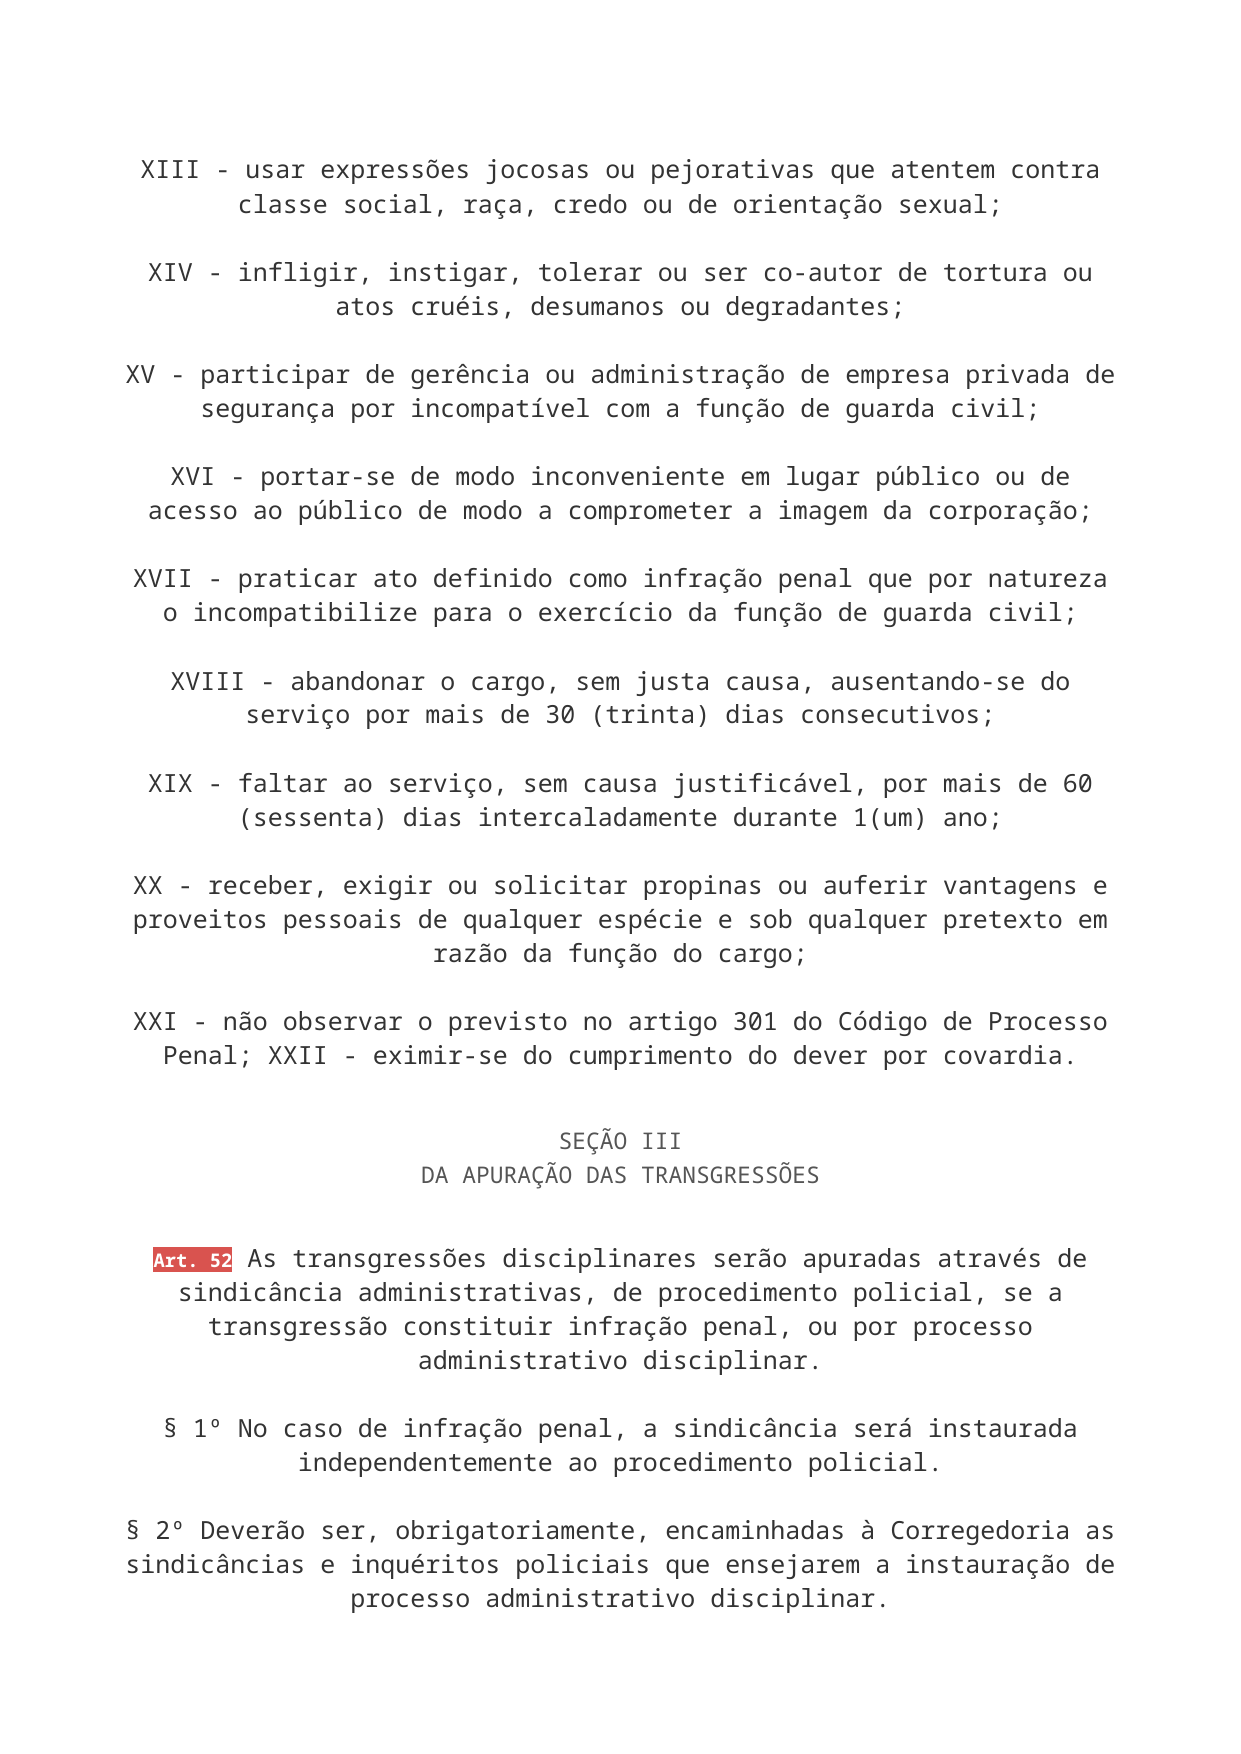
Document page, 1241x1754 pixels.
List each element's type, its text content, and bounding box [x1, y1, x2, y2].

text SEÇÃO III DA APURAÇÃO DAS TRANSGRESSÕES [118, 1087, 1122, 1191]
text XIII - usar expressões jocosas ou pejorativas que atentem contra classe social, raça, credo ou de orientação sexual; XIV - infligir, instigar, tolerar ou ser co-autor de tortura ou atos cruéis, desumanos ou degradantes; XV - participar de gerência ou administração de empresa privada de segurança por incompatível com a função de guarda civil; XVI - portar-se de modo inconveniente em lugar público ou de acesso ao público de modo a comprometer a imagem da corporação; XVII - praticar ato definido como infração penal que por natureza o incompatibilize para o exercício da função de guarda civil; XVIII - abandonar o cargo, sem justa causa, ausentando-se do serviço por mais de 30 (trinta) dias consecutivos; XIX - faltar ao serviço, sem causa justificável, por mais de 60 (sessenta) dias intercaladamente durante 1(um) ano; XX - receber, exigir ou solicitar propinas ou auferir vantagens e proveitos pessoais de qualquer espécie e sob qualquer pretexto em razão da função do cargo; XXI - não observar o previsto no artigo 301 do Código de Processo Penal; XXII - eximir-se do cumprimento do dever por covardia. [118, 118, 1122, 1072]
text Art. 52 As transgressões disciplinares serão apuradas através de sindicância administrativas, de procedimento policial, se a transgressão constituir infração penal, ou por processo administrativo disciplinar. § 1º No caso de infração penal, a sindicância será instaurada independentemente ao procedimento policial. § 2º Deverão ser, obrigatoriamente, encaminhadas à Corregedoria as sindicâncias e inquéritos policiais que ensejarem a instauração de processo administrativo disciplinar. [118, 1206, 1122, 1615]
